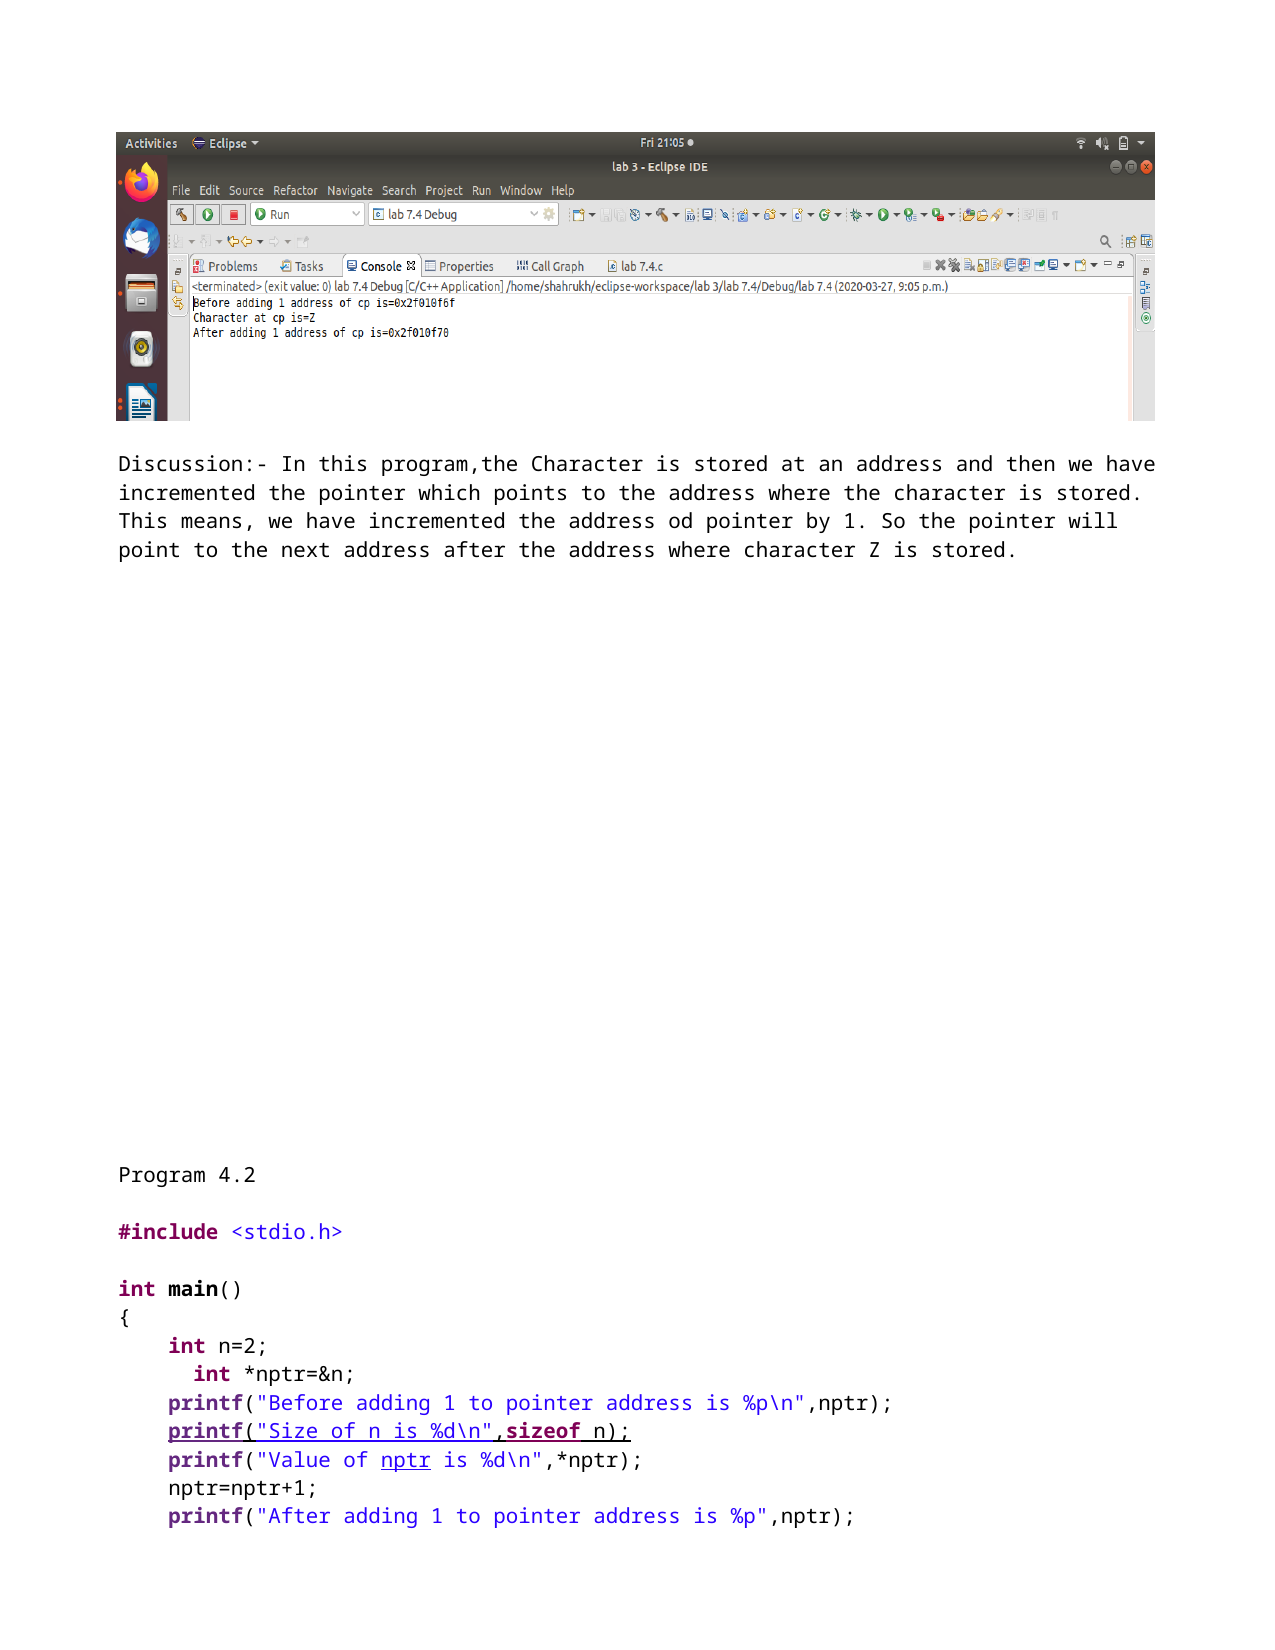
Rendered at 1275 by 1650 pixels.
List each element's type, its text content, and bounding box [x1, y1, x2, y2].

text printf("Value of nptr is %d\n",*nptr); [118, 1445, 1157, 1473]
text { [118, 1302, 1157, 1331]
text printf("After adding 1 to pointer address is %p",nptr); [118, 1502, 1157, 1530]
text Discussion:- In this program,the Character is stored at an address and then we have incremented the pointer which points to the address where the character is stored. This means, we have incremented the address od pointer by 1. So the pointer will point to the next address after the address where character Z is stored. [118, 449, 1157, 563]
text #include <stdio.h> [118, 1217, 1157, 1246]
text nptr=nptr+1; [118, 1473, 1157, 1502]
text printf("Size of n is %d\n",sizeof n); [118, 1416, 1157, 1445]
text int *nptr=&n; [118, 1359, 1157, 1388]
text int main() [118, 1274, 1157, 1302]
text printf("Before adding 1 to pointer address is %p\n",nptr); [118, 1388, 1157, 1416]
text int n=2; [118, 1331, 1157, 1359]
picture [116, 132, 1155, 421]
text Program 4.2 [118, 1160, 1157, 1189]
